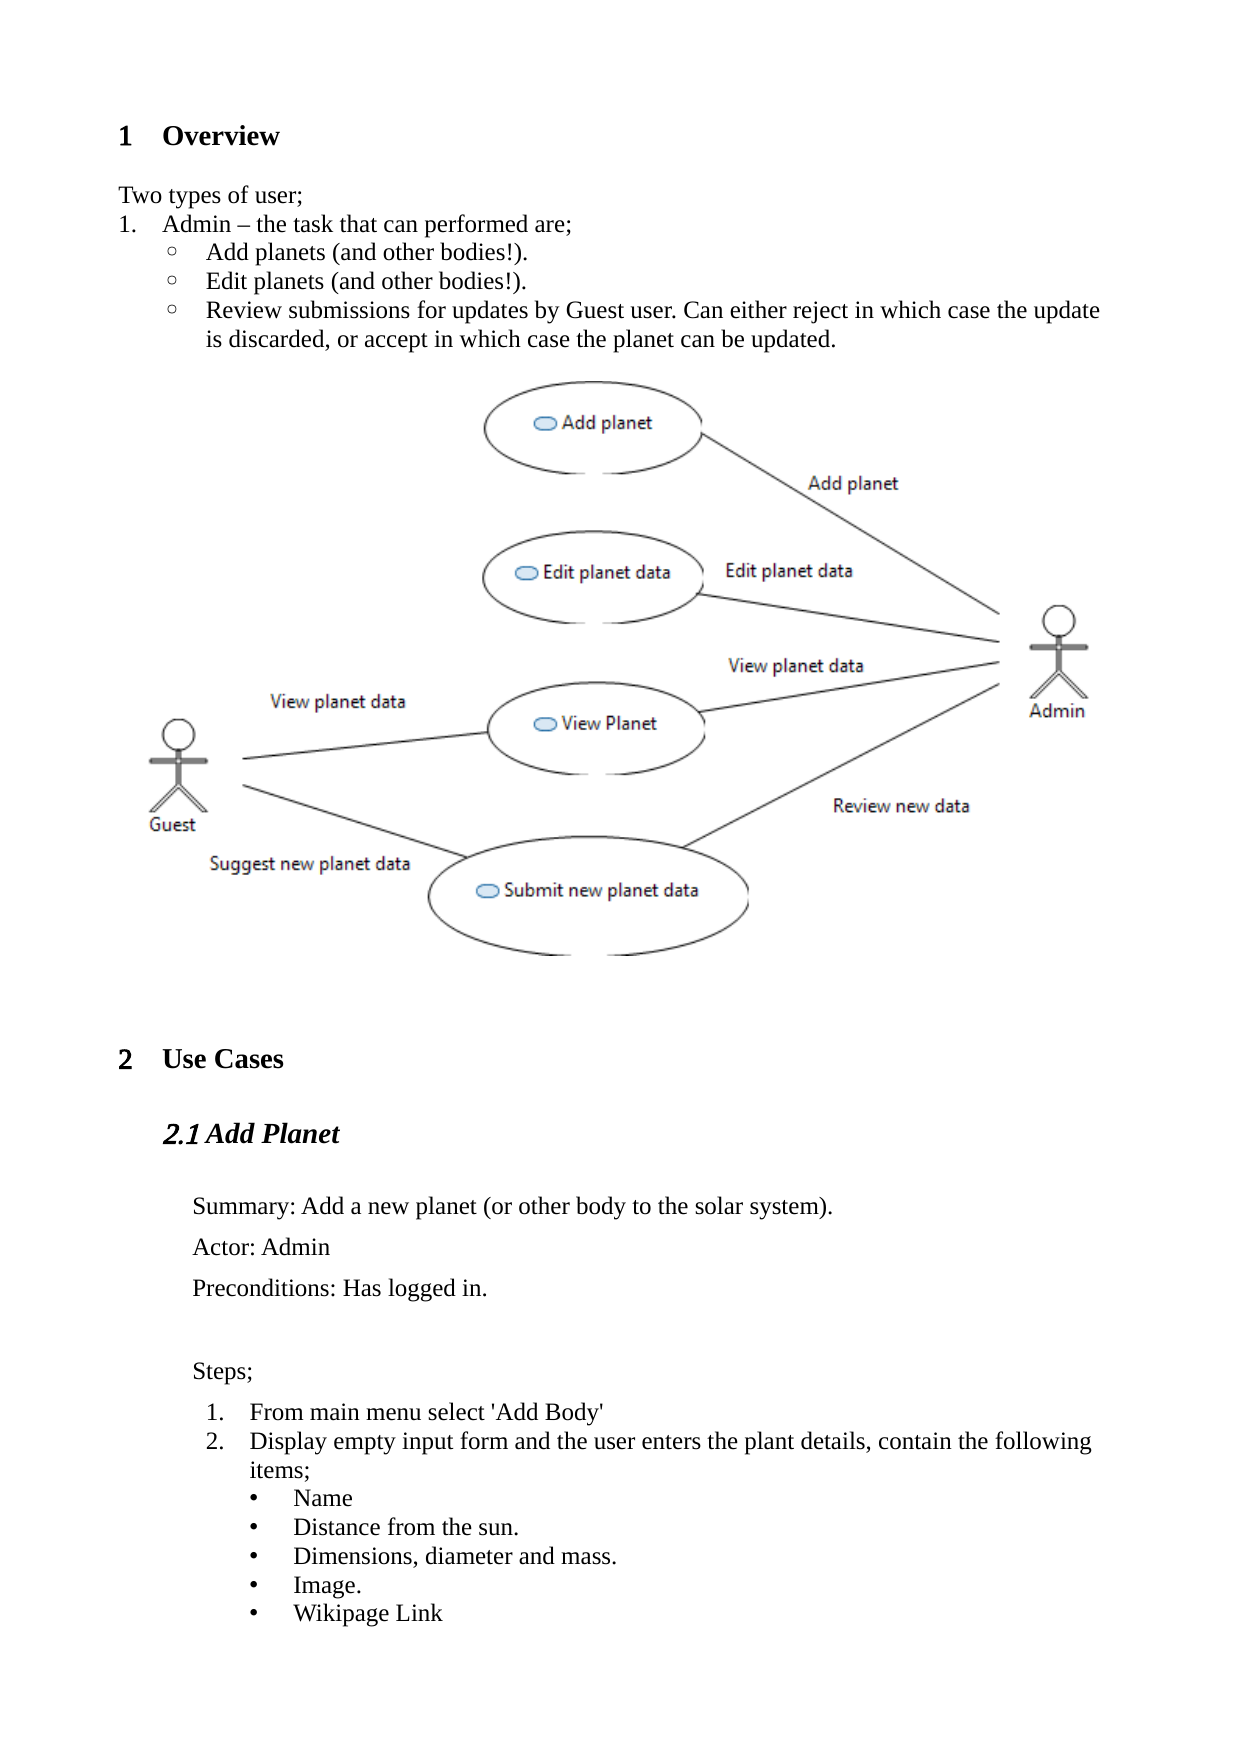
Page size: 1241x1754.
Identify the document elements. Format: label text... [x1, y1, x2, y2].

picture [118, 381, 1123, 956]
list Review submissions for updates by Guest user. Can either reject in which case the update is discarded, or accept in which case the planet can be updated. [162, 295, 1122, 352]
text Steps; [192, 1356, 1122, 1385]
list Edit planets (and other bodies!). [162, 266, 1122, 295]
list From main menu select 'Add Body' [206, 1397, 1122, 1426]
list Name [249, 1483, 1122, 1512]
list Dimensions, diameter and mass. [249, 1541, 1122, 1570]
list Distance from the sun. [249, 1512, 1122, 1541]
subtitle Use Cases [118, 1042, 1122, 1075]
text Two types of user; [118, 180, 1122, 209]
subtitle Add Planet [162, 1116, 1122, 1150]
list Image. [249, 1570, 1122, 1598]
list Wikipage Link [249, 1598, 1122, 1627]
list Add planets (and other bodies!). [162, 237, 1122, 266]
text Summary: Add a new planet (or other body to the solar system). [192, 1191, 1122, 1220]
text Actor: Admin [192, 1232, 1122, 1261]
list Admin – the task that can performed are; [118, 209, 1122, 237]
subtitle Overview [118, 118, 1122, 151]
list Display empty input form and the user enters the plant details, contain the following items; [206, 1426, 1122, 1483]
text Preconditions: Has logged in. [192, 1273, 1122, 1302]
